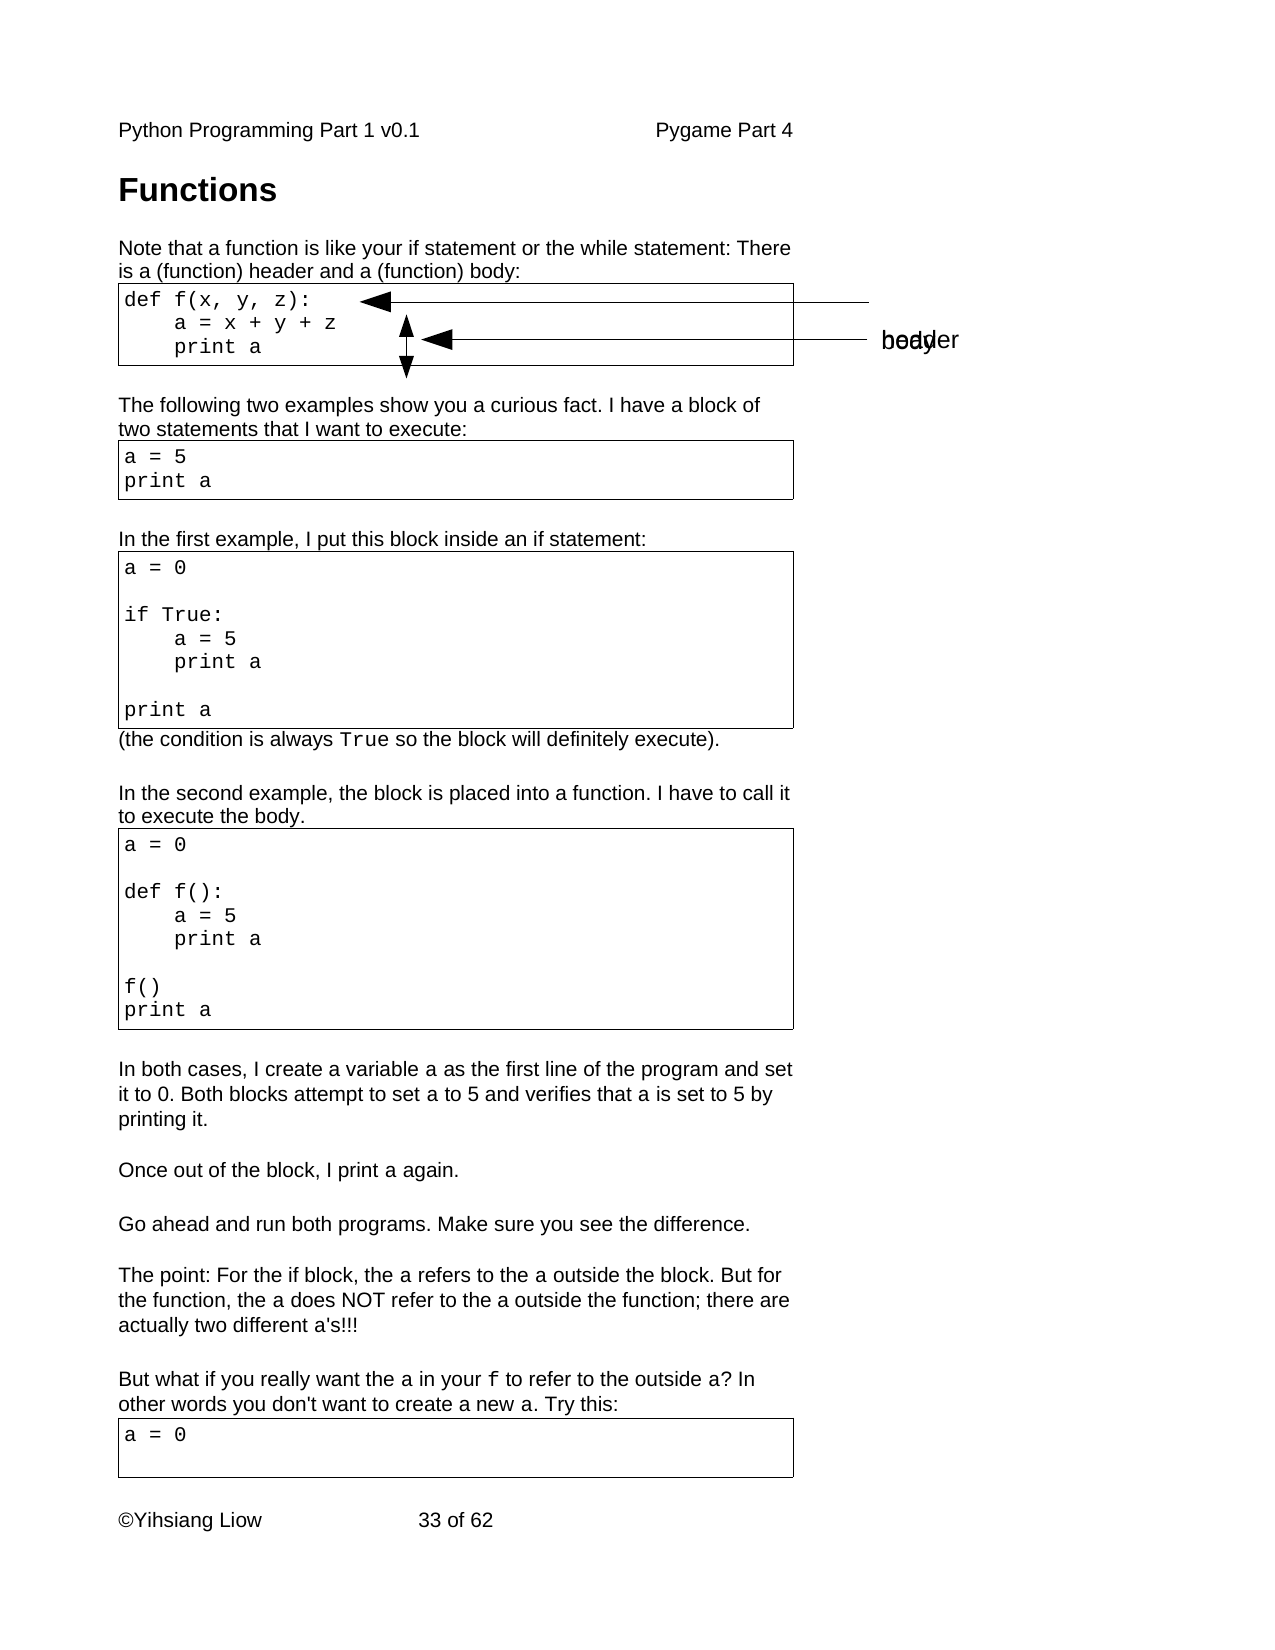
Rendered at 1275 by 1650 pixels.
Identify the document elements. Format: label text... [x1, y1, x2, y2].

table_header def f(x, y, z): a = x + y + z print a [119, 284, 793, 365]
text The point: For the if block, the a refers to the a outside the block. But for the function, the a does NOT refer to the a outside the function; there are actually two different a's!!! [118, 1264, 793, 1339]
text Note that a function is like your if statement or the while statement: There is a (function) header and a (function) body: [118, 236, 793, 283]
text But what if you really want the a in your f to refer to the outside a? In other words you don't want to create a new a. Try this: [118, 1367, 793, 1418]
text In both cases, I create a variable a as the first line of the program and set it to 0. Both blocks attempt to set a to 5 and verifies that a is set to 5 by printing it. [118, 1057, 793, 1131]
text Once out of the block, I print a again. [118, 1159, 793, 1184]
text (the condition is always True so the block will definitely execute). [118, 729, 793, 753]
text The following two examples show you a curious fact. I have a block of two statements that I want to execute: [118, 394, 793, 440]
table_header a = 5 print a [119, 441, 793, 499]
table_header a = 0 [119, 1419, 793, 1477]
text In the second example, the block is placed into a function. I have to call it to execute the body. [118, 781, 793, 828]
text Go ahead and run both programs. Make sure you see the difference. [118, 1212, 793, 1236]
text Functions [118, 171, 793, 208]
table_header a = 0 if True: a = 5 print a print a [119, 552, 793, 728]
table_header a = 0 def f(): a = 5 print a f() print a [119, 829, 793, 1029]
text In the first example, I put this block inside an if statement: [118, 528, 793, 551]
